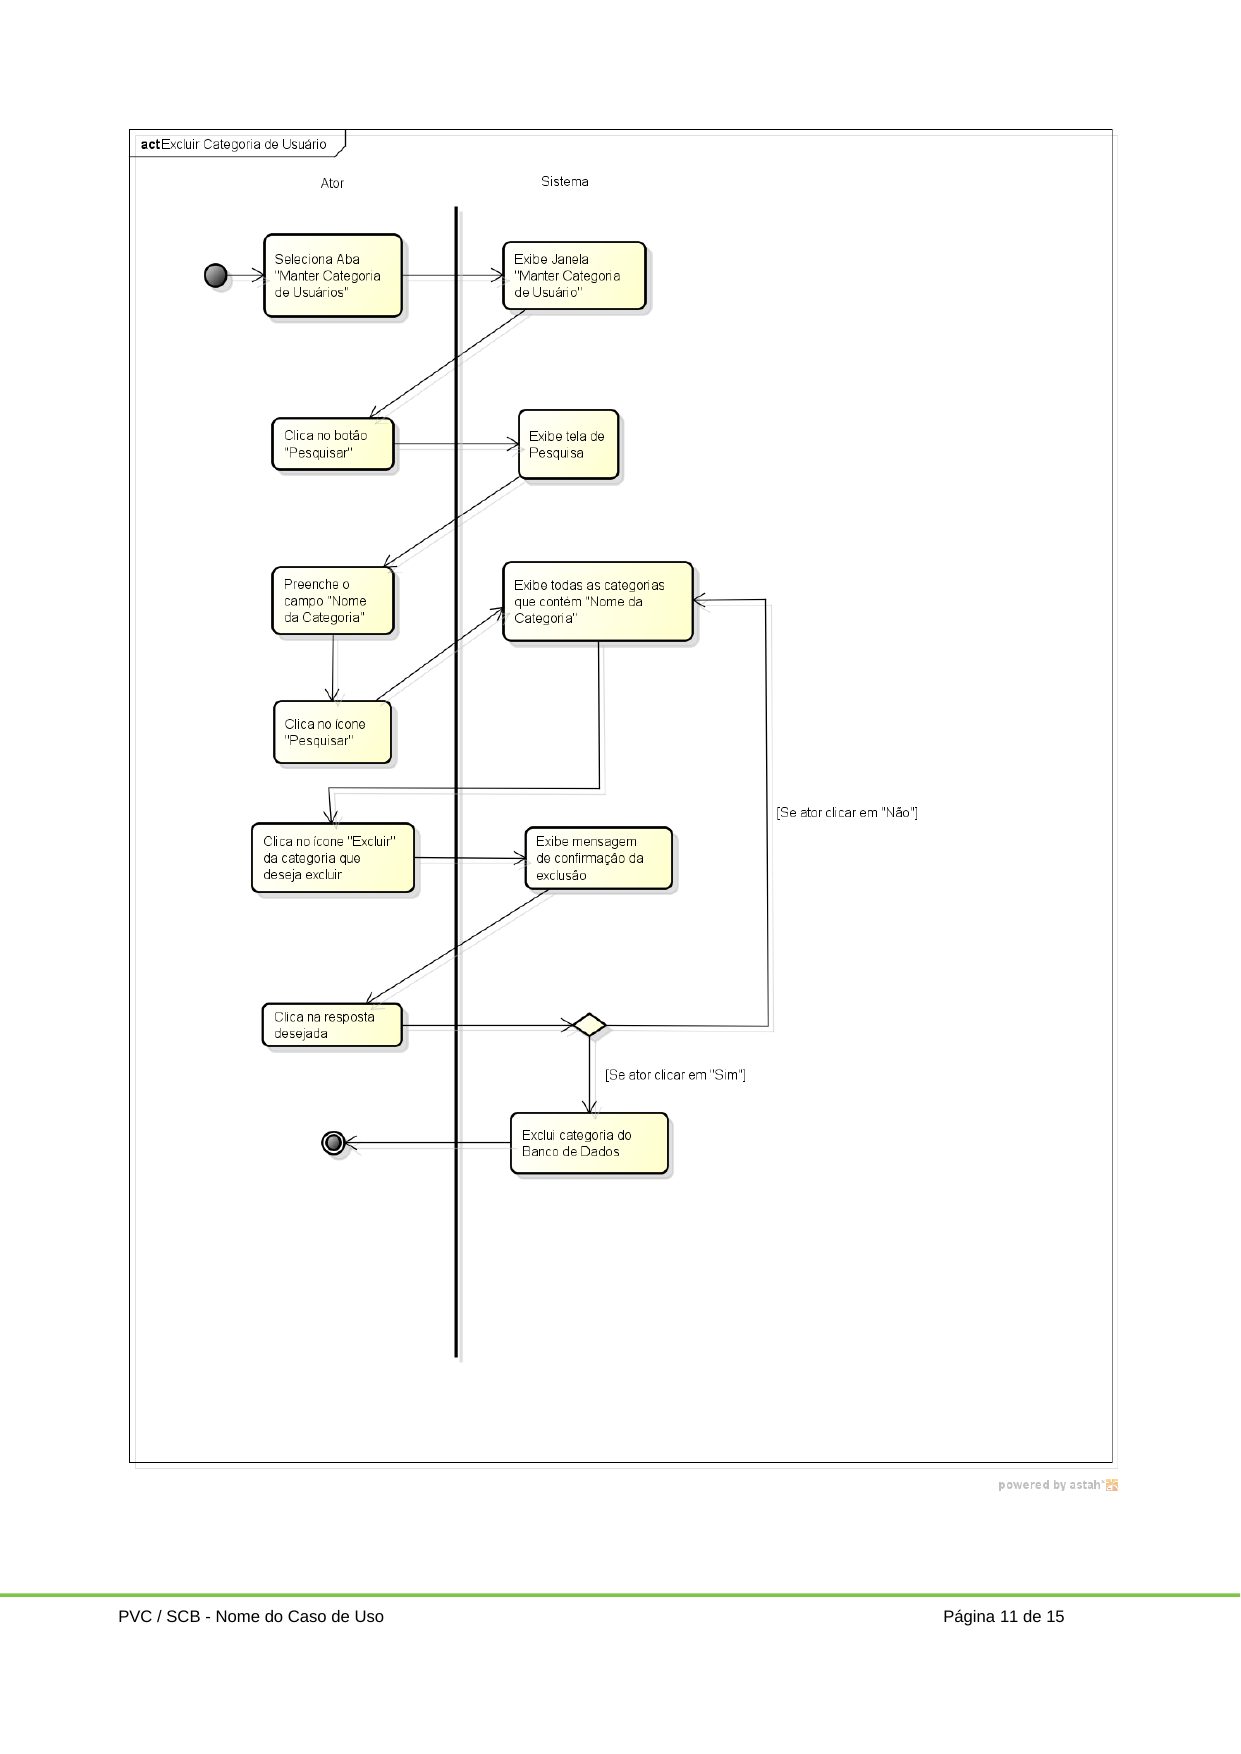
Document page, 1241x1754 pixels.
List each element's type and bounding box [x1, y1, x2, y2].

picture [118, 118, 1122, 1495]
